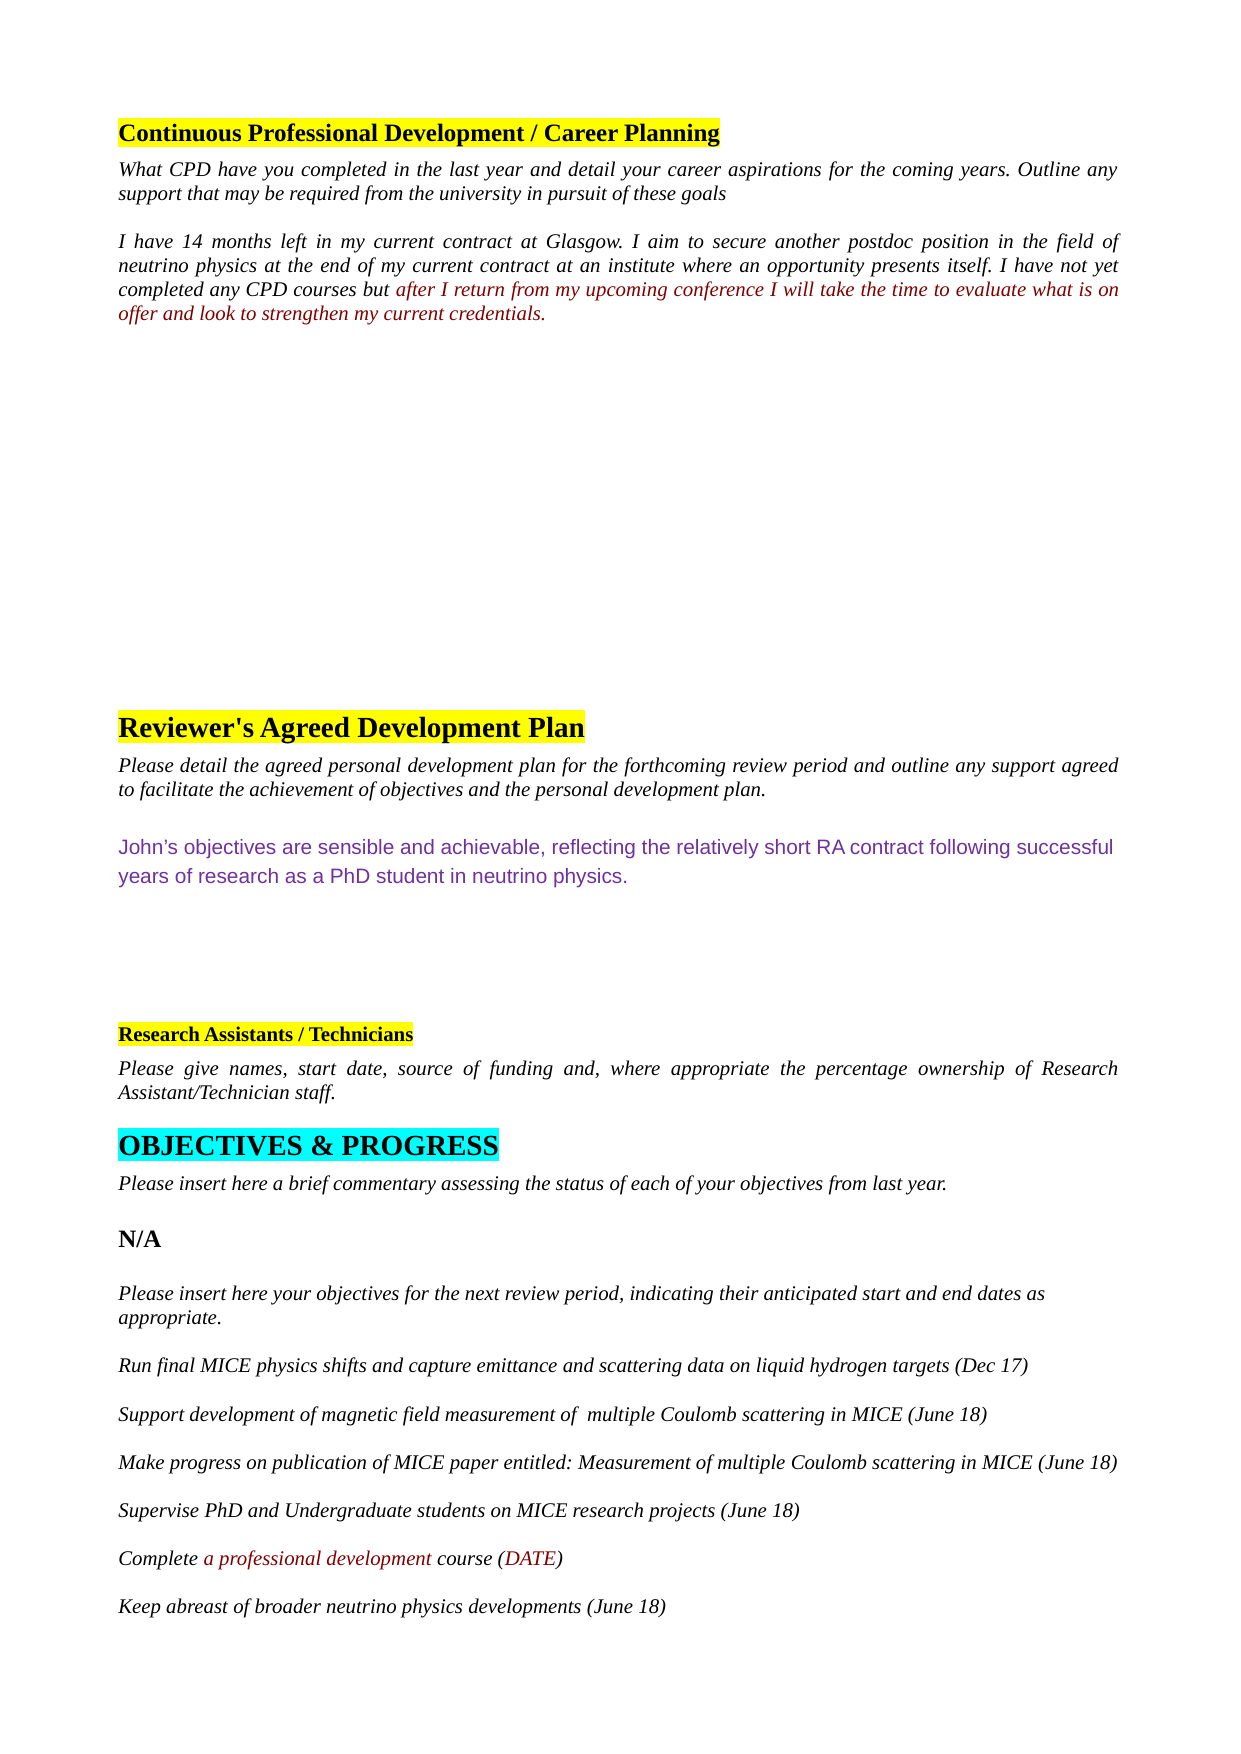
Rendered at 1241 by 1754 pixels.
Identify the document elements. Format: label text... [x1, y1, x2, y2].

text Supervise PhD and Undergraduate students on MICE research projects (June 18) [118, 1498, 1122, 1522]
text Please insert here a brief commentary assessing the status of each of your objectives from last year. [118, 1171, 1122, 1195]
text John’s objectives are sensible and achievable, reflecting the relatively short RA contract following successful years of research as a PhD student in neutrino physics. [118, 835, 1122, 887]
text N/A [118, 1224, 1122, 1252]
text Please detail the agreed personal development plan for the forthcoming review period and outline any support agreed to facilitate the achievement of objectives and the personal development plan. [118, 753, 1122, 801]
text Make progress on publication of MICE paper entitled: Measurement of multiple Coulomb scattering in MICE (June 18) [118, 1449, 1122, 1474]
text Research Assistants / Technicians [118, 1022, 1122, 1046]
text Complete a professional development course (DATE) [118, 1546, 1122, 1570]
text OBJECTIVES & PROGRESS [118, 1128, 1122, 1161]
text Support development of magnetic field measurement of multiple Coulomb scattering in MICE (June 18) [118, 1401, 1122, 1426]
text Reviewer's Agreed Development Plan [118, 710, 1122, 743]
text Please insert here your objectives for the next review period, indicating their anticipated start and end dates as appropriate. [118, 1281, 1122, 1329]
text Run final MICE physics shifts and capture emittance and scattering data on liquid hydrogen targets (Dec 17) [118, 1353, 1122, 1377]
text Please give names, start date, source of funding and, where appropriate the percentage ownership of Research Assistant/Technician staff. [118, 1056, 1122, 1104]
text Keep abreast of broader neutrino physics developments (June 18) [118, 1594, 1122, 1618]
text I have 14 months left in my current contract at Glasgow. I aim to secure another postdoc position in the field of neutrino physics at the end of my current contract at an institute where an opportunity presents itself. I have not yet completed any CPD courses but after I return from my upcoming conference I will take the time to evaluate what is on offer and look to strengthen my current credentials. [118, 229, 1122, 325]
text What CPD have you completed in the last year and detail your career aspirations for the coming years. Outline any support that may be required from the university in pursuit of these goals [118, 156, 1122, 204]
text Continuous Professional Development / Career Planning [118, 118, 1122, 147]
